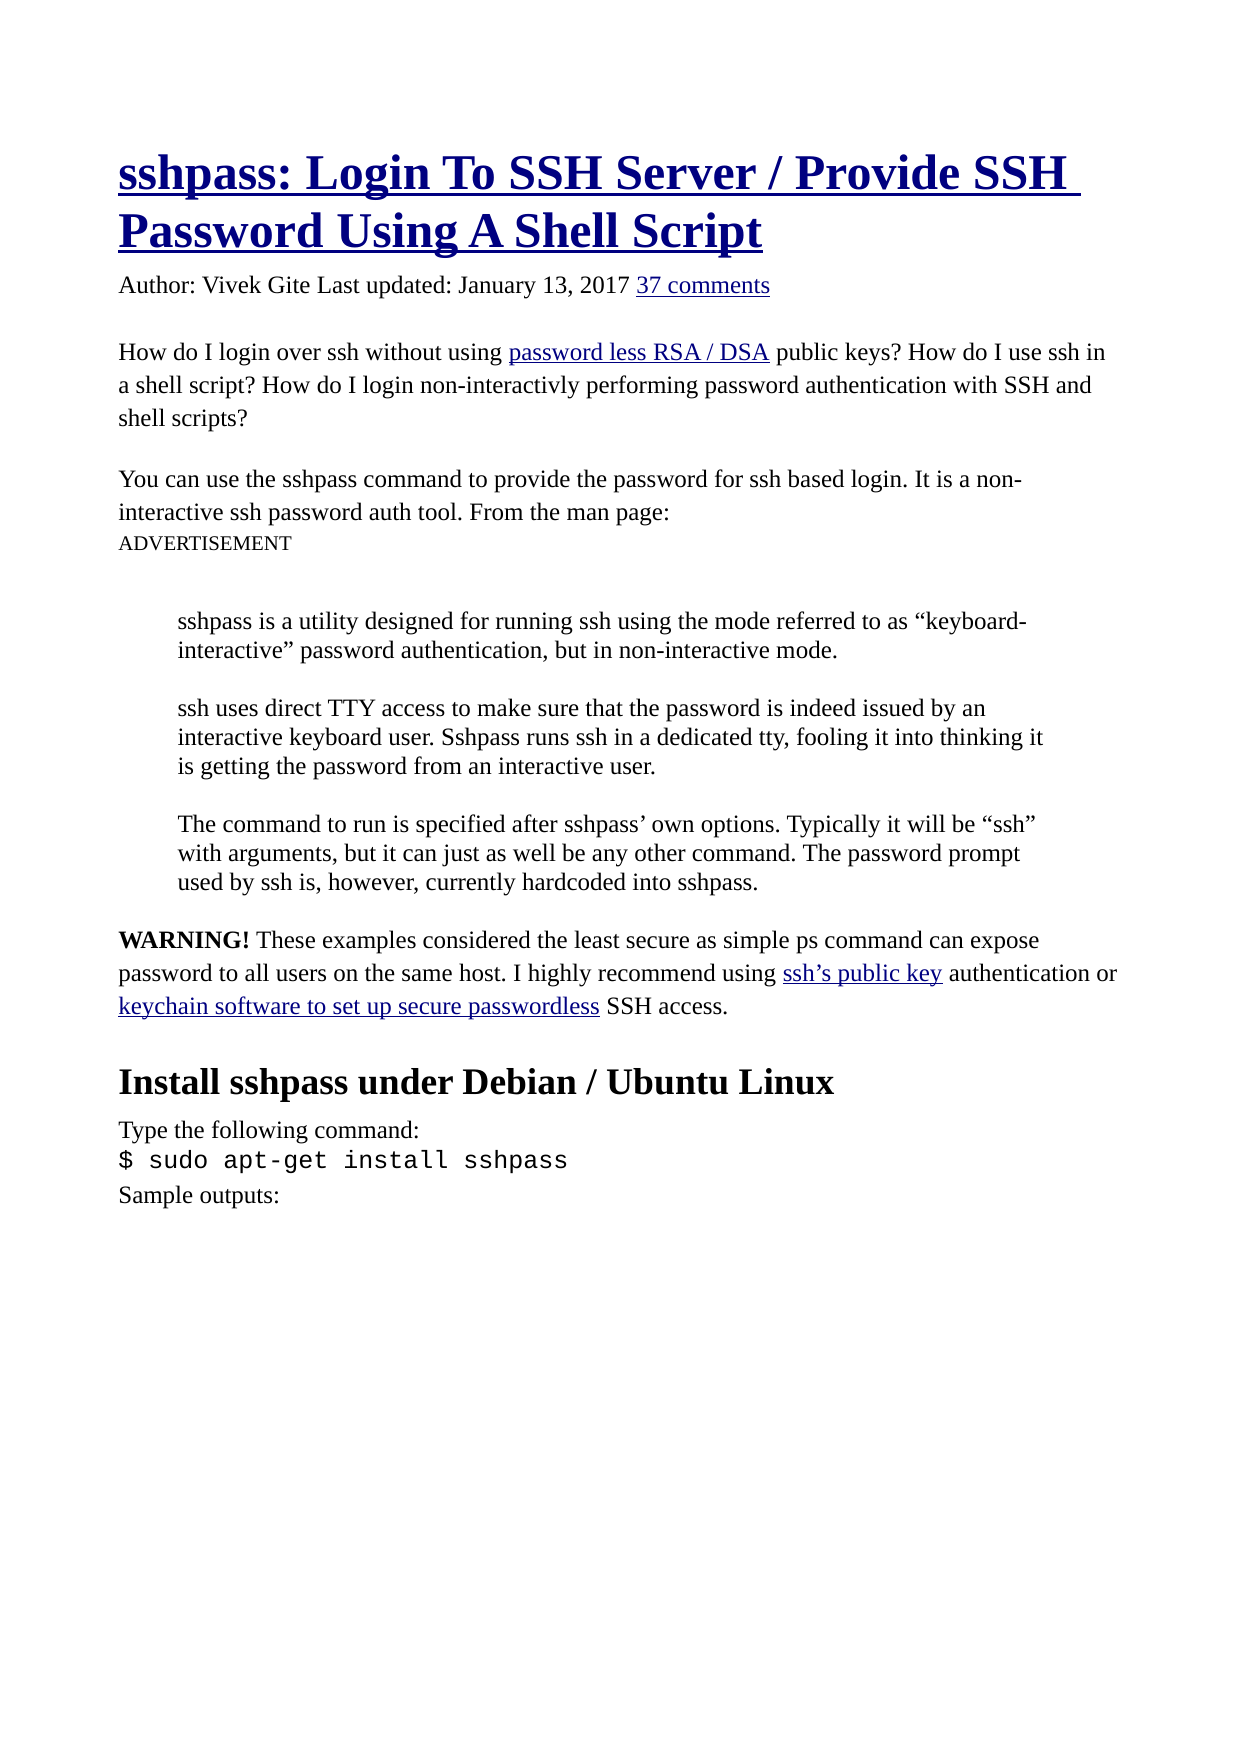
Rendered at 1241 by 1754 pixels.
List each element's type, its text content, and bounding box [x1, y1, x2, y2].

text Author: Vivek Gite Last updated: January 13, 2017 37 comments [118, 271, 1122, 299]
text sshpass is a utility designed for running ssh using the mode referred to as “keyboard-interactive” password authentication, but in non-interactive mode. [177, 606, 1063, 664]
text How do I login over ssh without using password less RSA / DSA public keys? How do I use ssh in a shell script? How do I login non-interactivly performing password authentication with SSH and shell scripts? You can use the sshpass command to provide the password for ssh based login. It is a non-interactive ssh password auth tool. From the man page: [118, 337, 1122, 526]
text ADVERTISEMENT [118, 531, 1122, 588]
text ssh uses direct TTY access to make sure that the password is indeed issued by an interactive keyboard user. Sshpass runs ssh in a dedicated tty, fooling it into thinking it is getting the password from an interactive user. [177, 693, 1063, 780]
subtitle sshpass: Login To SSH Server / Provide SSH Password Using A Shell Script [118, 143, 1122, 258]
text Type the following command: $ sudo apt-get install sshpass Sample outputs: [118, 1115, 1122, 1209]
text WARNING! These examples considered the least secure as simple ps command can expose password to all users on the same host. I highly recommend using ssh’s public key authentication or keychain software to set up secure passwordless SSH access. [118, 925, 1122, 1020]
subtitle Install sshpass under Debian / Ubuntu Linux [118, 1059, 1122, 1102]
text The command to run is specified after sshpass’ own options. Typically it will be “ssh” with arguments, but it can just as well be any other command. The password prompt used by ssh is, however, currently hardcoded into sshpass. [177, 809, 1063, 895]
